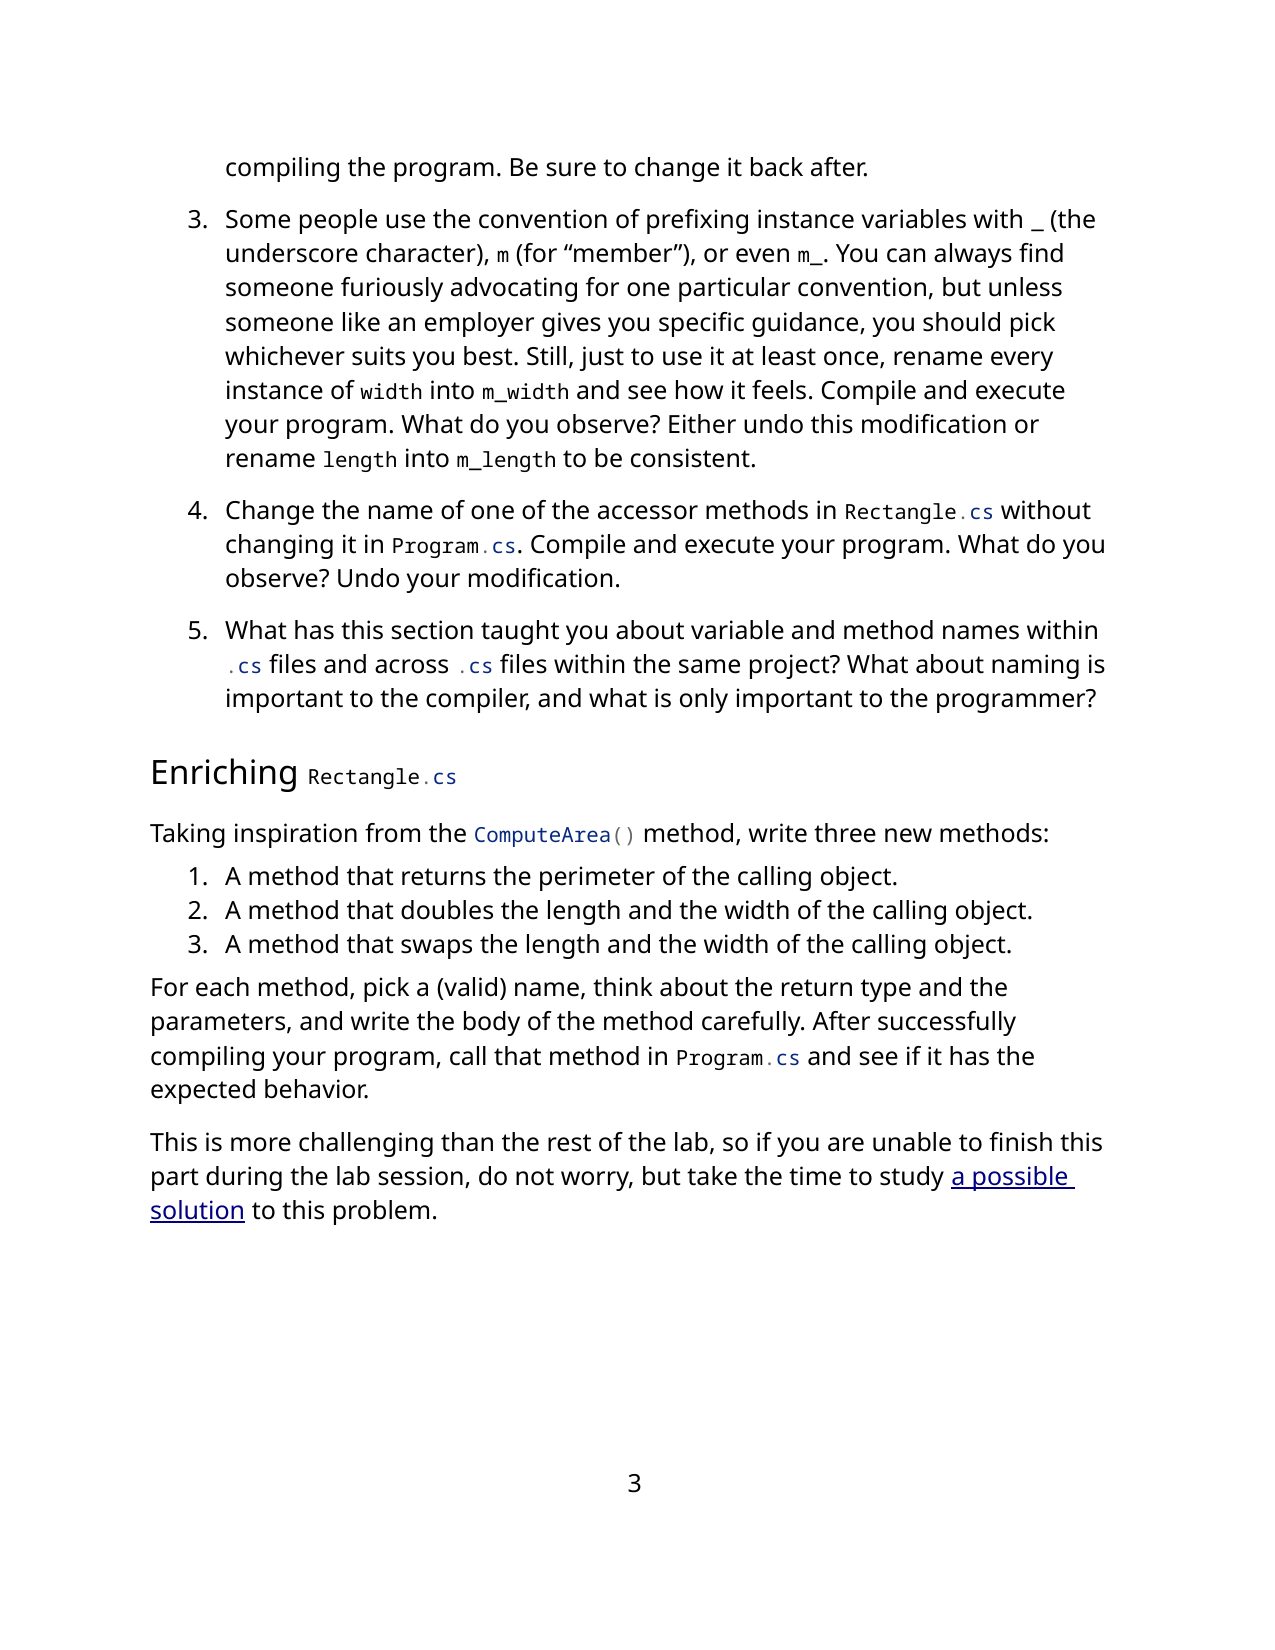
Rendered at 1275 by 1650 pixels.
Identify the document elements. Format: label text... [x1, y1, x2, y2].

subtitle Enriching Rectangle.cs [150, 749, 1125, 794]
list Some people use the convention of prefixing instance variables with _ (the underscore character), m (for “member”), or even m_. You can always find someone furiously advocating for one particular convention, but unless someone like an employer gives you specific guidance, you should pick whichever suits you best. Still, just to use it at least once, rename every instance of width into m_width and see how it feels. Compile and execute your program. What do you observe? Either undo this modification or rename length into m_length to be consistent. [187, 202, 1125, 474]
list What has this section taught you about variable and method names within .cs files and across .cs files within the same project? What about naming is important to the compiler, and what is only important to the programmer? [187, 612, 1125, 715]
text This is more challenging than the rest of the lab, so if you are unable to finish this part during the lab session, do not worry, but take the time to study a possible solution to this problem. [150, 1124, 1125, 1226]
text Taking inspiration from the ComputeArea() method, write three new methods: [150, 816, 1125, 850]
list A method that doubles the length and the width of the calling object. [187, 893, 1125, 927]
list A method that returns the perimeter of the calling object. [187, 859, 1125, 893]
list A method that swaps the length and the width of the calling object. [187, 927, 1125, 961]
list Change the name of one of the accessor methods in Rectangle.cs without changing it in Program.cs. Compile and execute your program. What do you observe? Undo your modification. [187, 492, 1125, 594]
text For each method, pick a (valid) name, think about the return type and the parameters, and write the body of the method carefully. After successfully compiling your program, call that method in Program.cs and see if it has the expected behavior. [150, 970, 1125, 1106]
list compiling the program. Be sure to change it back after. [187, 150, 1125, 184]
